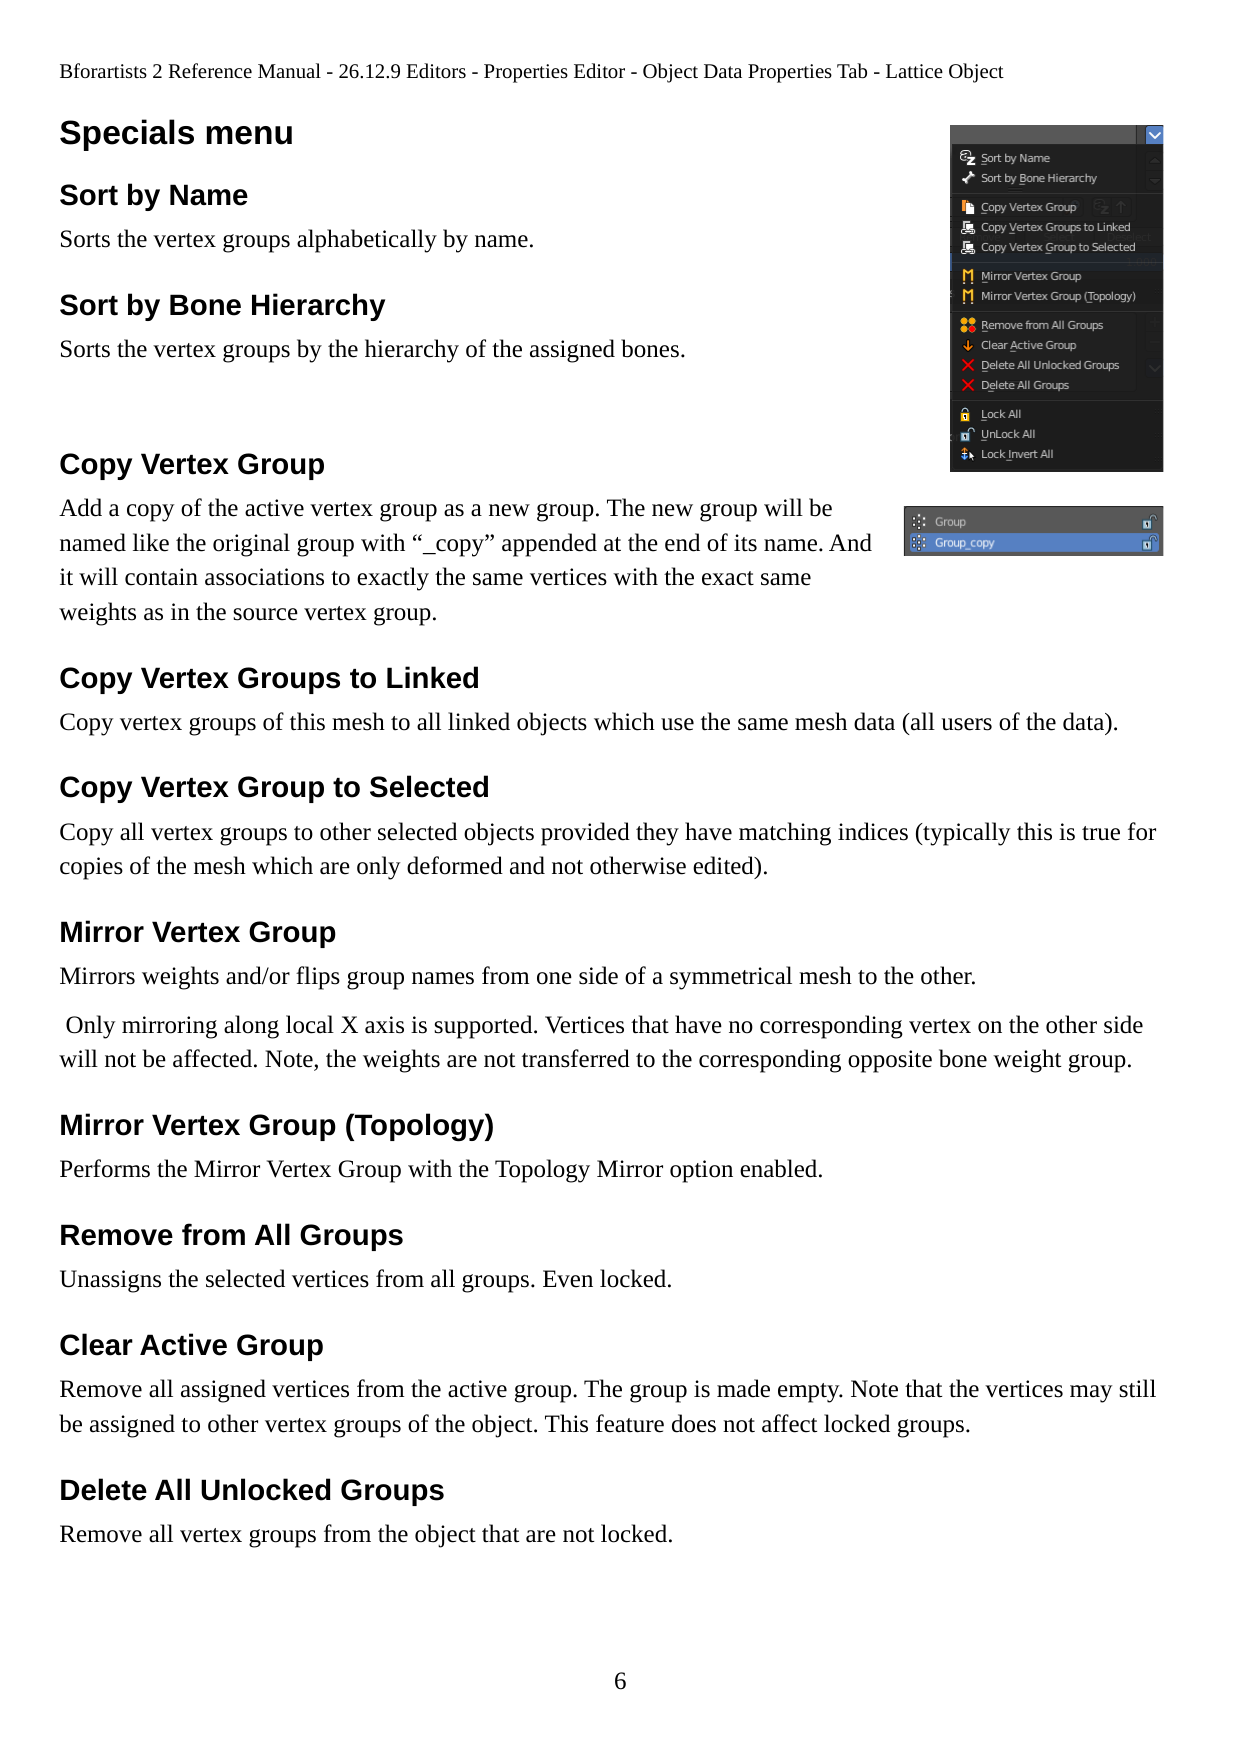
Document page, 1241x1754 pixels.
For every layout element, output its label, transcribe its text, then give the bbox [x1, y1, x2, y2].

subtitle Sort by Bone Hierarchy [59, 288, 950, 322]
subtitle Delete All Unlocked Groups [59, 1472, 1181, 1506]
text Mirrors weights and/or flips group names from one side of a symmetrical mesh to the other. [59, 961, 1181, 990]
subtitle Mirror Vertex Group [59, 915, 1181, 948]
subtitle Clear Active Group [59, 1328, 1181, 1362]
text Copy vertex groups of this mesh to all linked objects which use the same mesh data (all users of the data). [59, 707, 1181, 736]
text Copy all vertex groups to other selected objects provided they have matching indices (typically this is true for copies of the mesh which are only deformed and not otherwise edited). [59, 817, 1181, 880]
subtitle Sort by Name [59, 178, 950, 212]
subtitle Specials menu [59, 113, 1181, 151]
text Performs the Mirror Vertex Group with the Topology Mirror option enabled. [59, 1154, 1181, 1183]
subtitle Remove from All Groups [59, 1218, 1181, 1252]
text Unassigns the selected vertices from all groups. Even locked. [59, 1264, 1181, 1293]
subtitle Copy Vertex Groups to Linked [59, 661, 1181, 694]
text Sorts the vertex groups alphabetically by name. [59, 224, 950, 253]
text Remove all assigned vertices from the active group. The group is made empty. Note that the vertices may still be assigned to other vertex groups of the object. This feature does not affect locked groups. [59, 1374, 1181, 1437]
text Sorts the vertex groups by the hierarchy of the assigned bones. [59, 334, 950, 363]
subtitle Copy Vertex Group [59, 447, 1181, 481]
picture [950, 125, 1164, 472]
text Remove all vertex groups from the object that are not locked. [59, 1519, 1181, 1547]
text Add a copy of the active vertex group as a new group. The new group will be named like the original group with “_copy” appended at the end of its name. And it will contain associations to exactly the same vertices with the exact same weights as in the source vertex group. [59, 493, 1181, 626]
subtitle Copy Vertex Group to Selected [59, 770, 1181, 804]
picture [903, 506, 1164, 556]
text Only mirroring along local X axis is supported. Vertices that have no corresponding vertex on the other side will not be affected. Note, the weights are not transferred to the corresponding opposite bone weight group. [59, 1010, 1181, 1073]
subtitle Mirror Vertex Group (Topology) [59, 1108, 1181, 1142]
subtitle [1164, 178, 1181, 212]
subtitle [1164, 288, 1181, 322]
